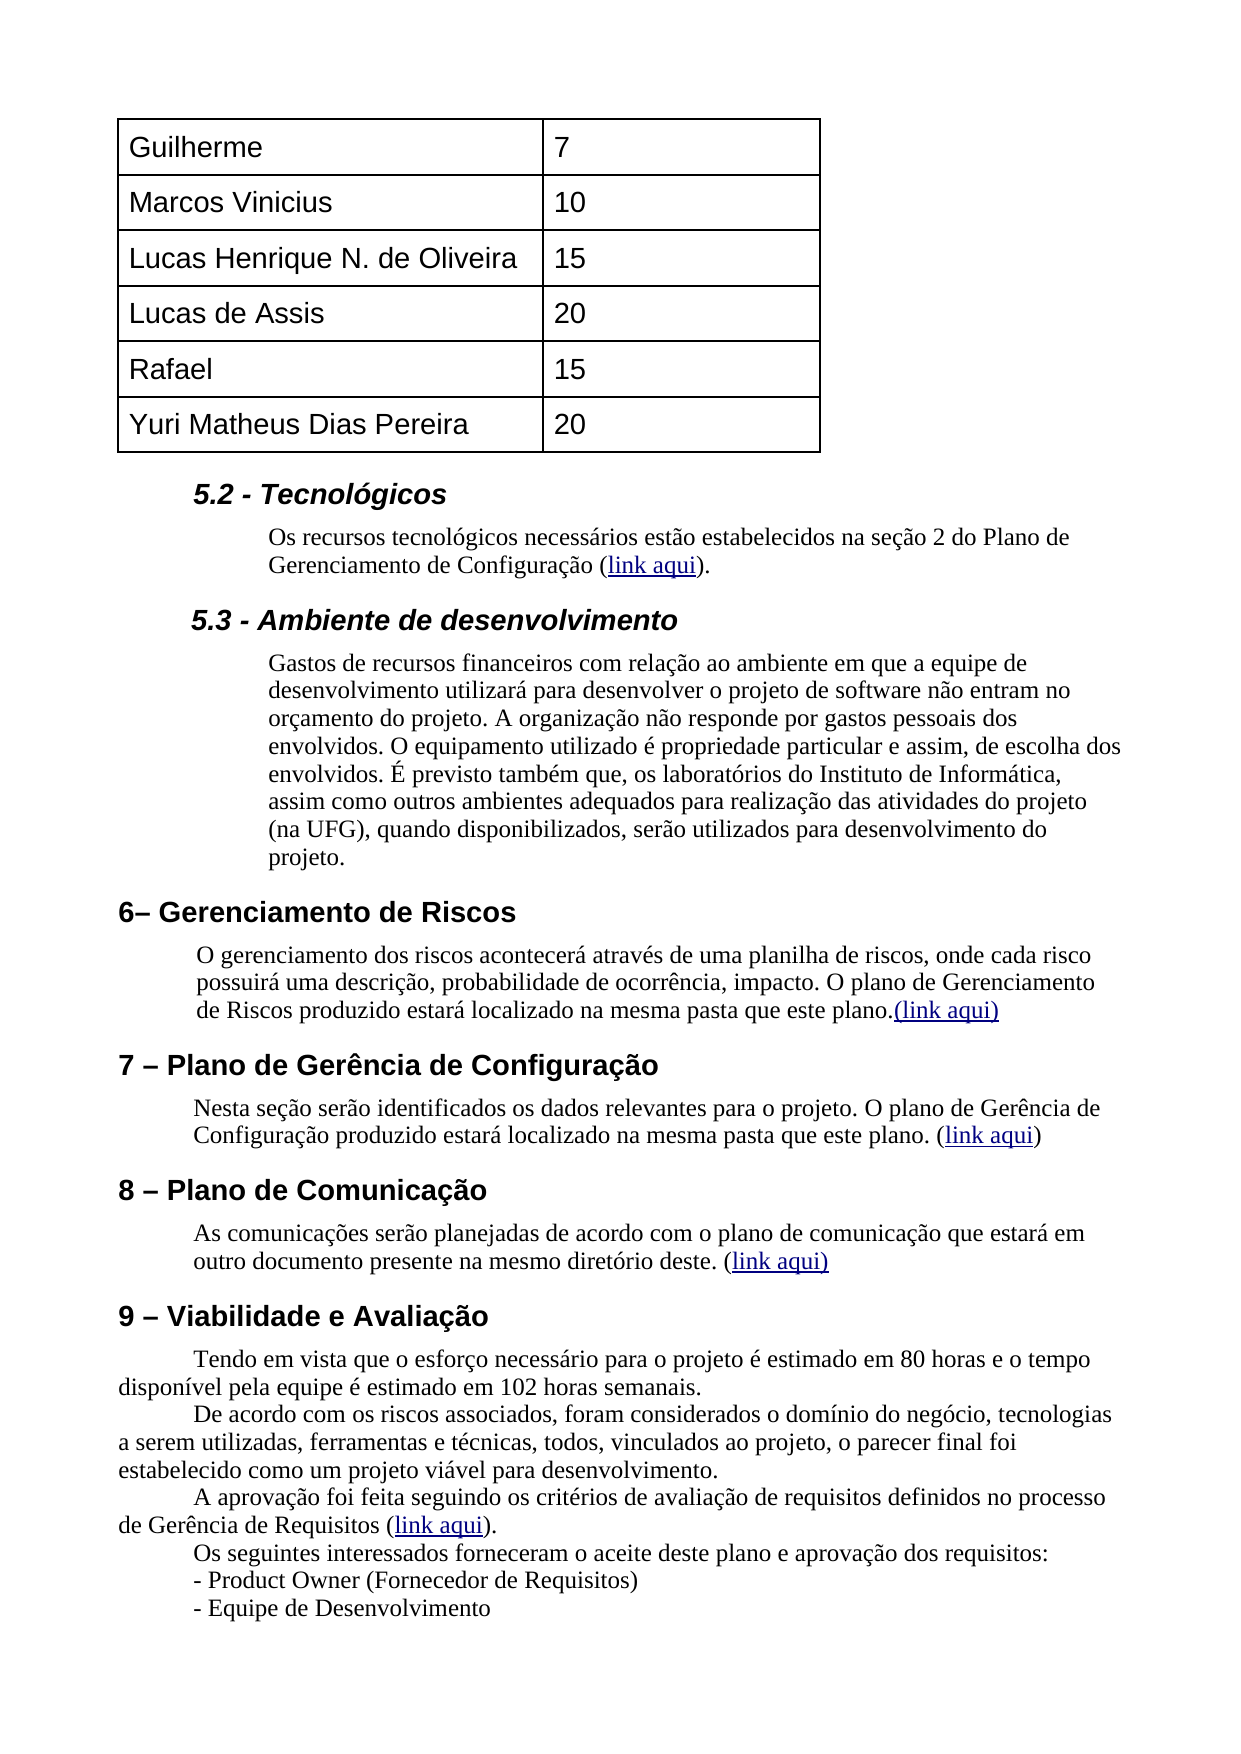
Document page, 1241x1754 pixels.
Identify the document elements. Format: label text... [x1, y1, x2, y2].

text As comunicações serão planejadas de acordo com o plano de comunicação que estará em outro documento presente na mesmo diretório deste. (link aqui) [193, 1219, 1122, 1275]
subtitle 6– Gerenciamento de Riscos [118, 896, 1122, 928]
subtitle 5.2 - Tecnológicos [118, 478, 1122, 511]
text De acordo com os riscos associados, foram considerados o domínio do negócio, tecnologias a serem utilizadas, ferramentas e técnicas, todos, vinculados ao projeto, o parecer final foi estabelecido como um projeto viável para desenvolvimento. [118, 1400, 1122, 1483]
table_cell Lucas Henrique N. de Oliveira [119, 231, 542, 285]
table_cell Marcos Vinicius [119, 176, 542, 229]
table_cell 15 [544, 342, 819, 396]
table_cell 7 [544, 120, 819, 174]
text Os recursos tecnológicos necessários estão estabelecidos na seção 2 do Plano de Gerenciamento de Configuração (link aqui). [268, 523, 1122, 579]
subtitle 8 – Plano de Comunicação [118, 1174, 1122, 1207]
text - Product Owner (Fornecedor de Requisitos) [118, 1567, 1122, 1594]
text Gastos de recursos financeiros com relação ao ambiente em que a equipe de desenvolvimento utilizará para desenvolver o projeto de software não entram no orçamento do projeto. A organização não responde por gastos pessoais dos envolvidos. O equipamento utilizado é propriedade particular e assim, de escolha dos envolvidos. É previsto também que, os laboratórios do Instituto de Informática, assim como outros ambientes adequados para realização das atividades do projeto (na UFG), quando disponibilizados, serão utilizados para desenvolvimento do projeto. [268, 649, 1122, 871]
text Os seguintes interessados forneceram o aceite deste plano e aprovação dos requisitos: [118, 1539, 1122, 1567]
table_cell 15 [544, 231, 819, 285]
text Nesta seção serão identificados os dados relevantes para o projeto. O plano de Gerência de Configuração produzido estará localizado na mesma pasta que este plano. (link aqui) [193, 1094, 1122, 1149]
table_cell 20 [544, 287, 819, 340]
text Tendo em vista que o esforço necessário para o projeto é estimado em 80 horas e o tempo disponível pela equipe é estimado em 102 horas semanais. [118, 1345, 1122, 1400]
subtitle 9 – Viabilidade e Avaliação [118, 1300, 1122, 1332]
subtitle 7 – Plano de Gerência de Configuração [118, 1049, 1122, 1081]
table_cell Rafael [119, 342, 542, 396]
text A aprovação foi feita seguindo os critérios de avaliação de requisitos definidos no processo de Gerência de Requisitos (link aqui). [118, 1483, 1122, 1539]
table_cell Guilherme [119, 120, 542, 174]
table_cell 10 [544, 176, 819, 229]
subtitle 5.3 - Ambiente de desenvolvimento [118, 604, 1122, 636]
text - Equipe de Desenvolvimento [118, 1594, 1122, 1622]
table_cell 20 [544, 398, 819, 451]
text O gerenciamento dos riscos acontecerá através de uma planilha de riscos, onde cada risco possuirá uma descrição, probabilidade de ocorrência, impacto. O plano de Gerenciamento de Riscos produzido estará localizado na mesma pasta que este plano.(link aqui) [196, 941, 1122, 1024]
table_cell Lucas de Assis [119, 287, 542, 340]
table_cell Yuri Matheus Dias Pereira [119, 398, 542, 451]
